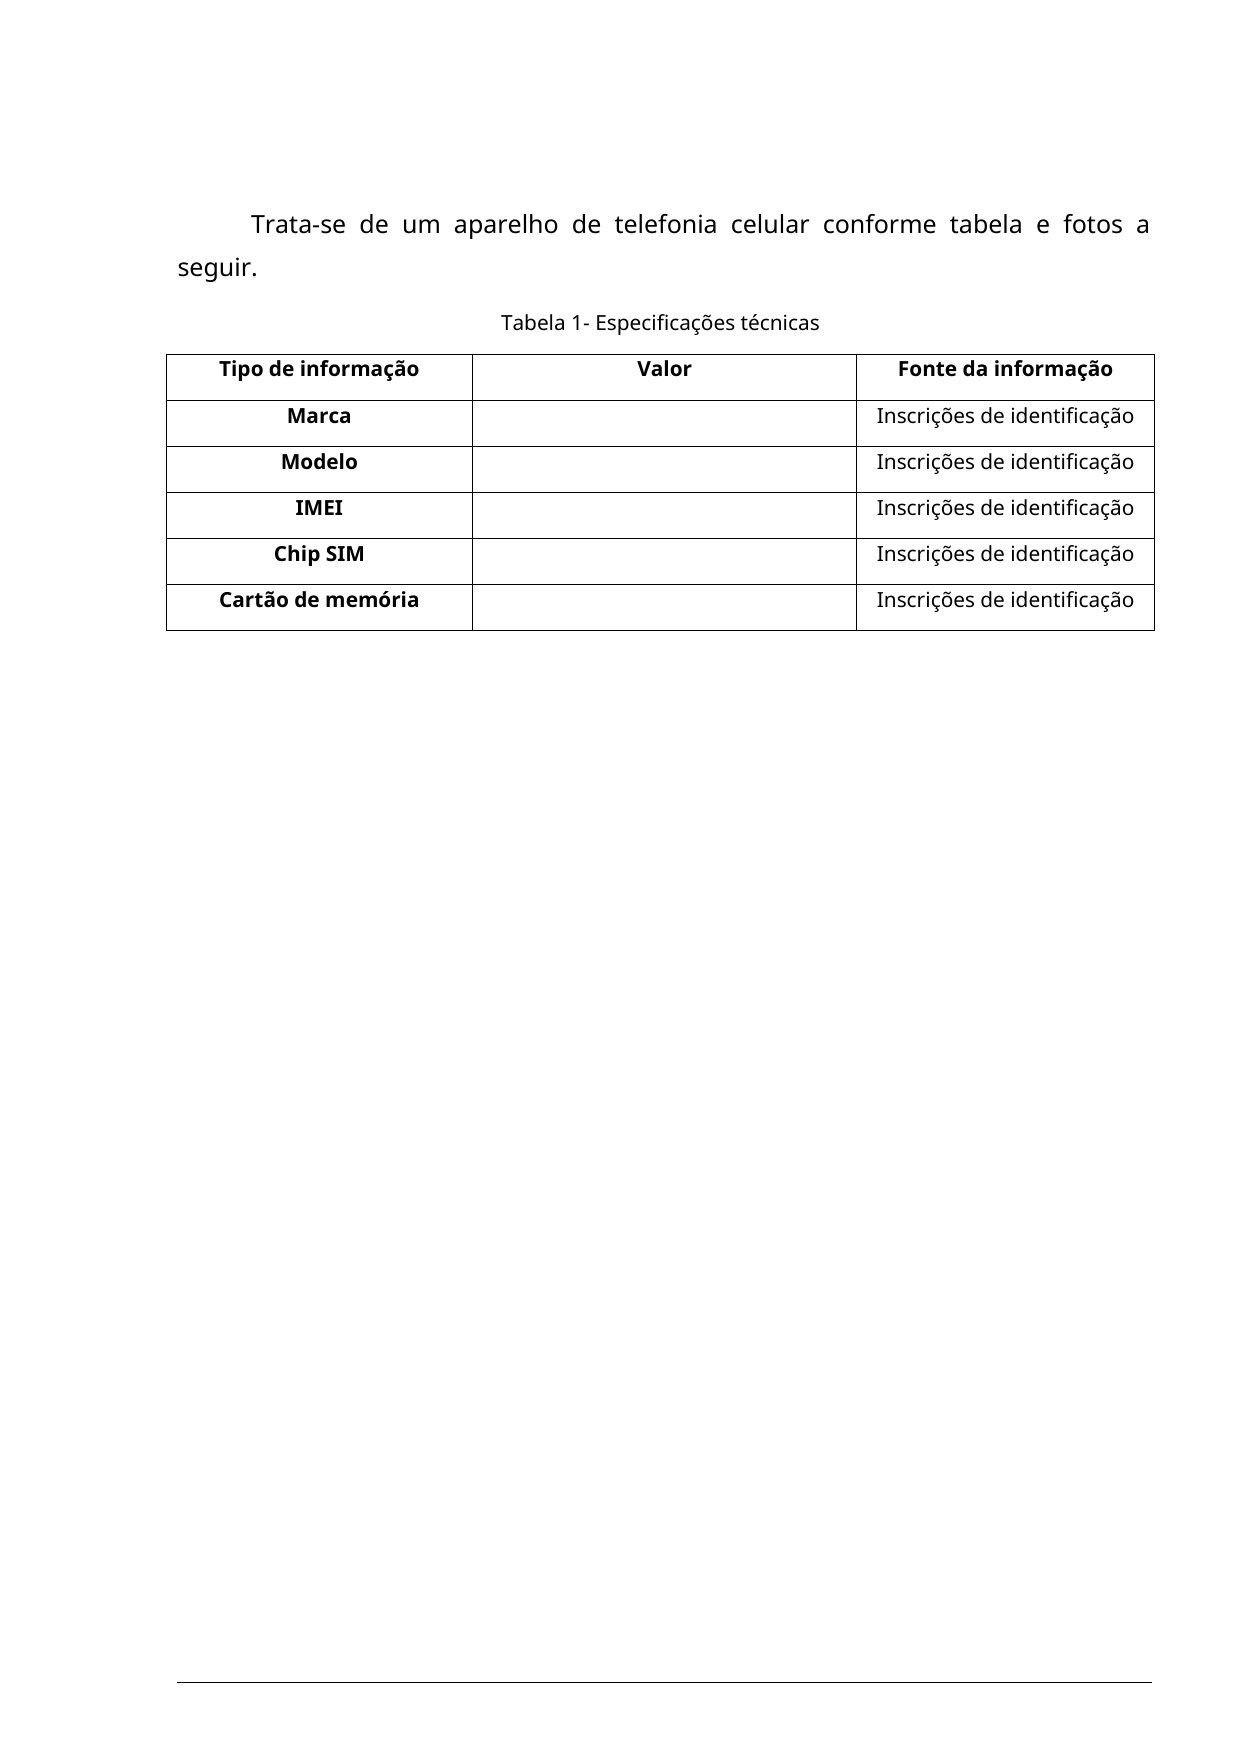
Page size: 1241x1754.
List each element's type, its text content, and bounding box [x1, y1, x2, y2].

table_cell Fonte da informação [857, 355, 1154, 400]
table_cell Valor [473, 355, 856, 400]
table_cell Tipo de informação [167, 355, 472, 400]
table_cell [473, 401, 856, 446]
table_cell Cartão de memória [167, 585, 472, 630]
table_cell Inscrições de identificação [857, 493, 1154, 538]
table_cell Marca [167, 401, 472, 446]
table_cell Inscrições de identificação [857, 585, 1154, 630]
table_cell IMEI [167, 493, 472, 538]
table_cell Inscrições de identificação [857, 447, 1154, 492]
table_cell Chip SIM [167, 539, 472, 584]
table_cell Inscrições de identificação [857, 401, 1154, 446]
table_header Tabela 1- Especificações técnicas [166, 309, 1155, 353]
text Trata-se de um aparelho de telefonia celular conforme tabela e fotos a seguir. [177, 207, 1152, 283]
table_cell [473, 447, 856, 492]
table_cell Modelo [167, 447, 472, 492]
table_cell Inscrições de identificação [857, 539, 1154, 584]
table_cell [473, 539, 856, 584]
table_cell [473, 585, 856, 630]
table_cell [473, 493, 856, 538]
